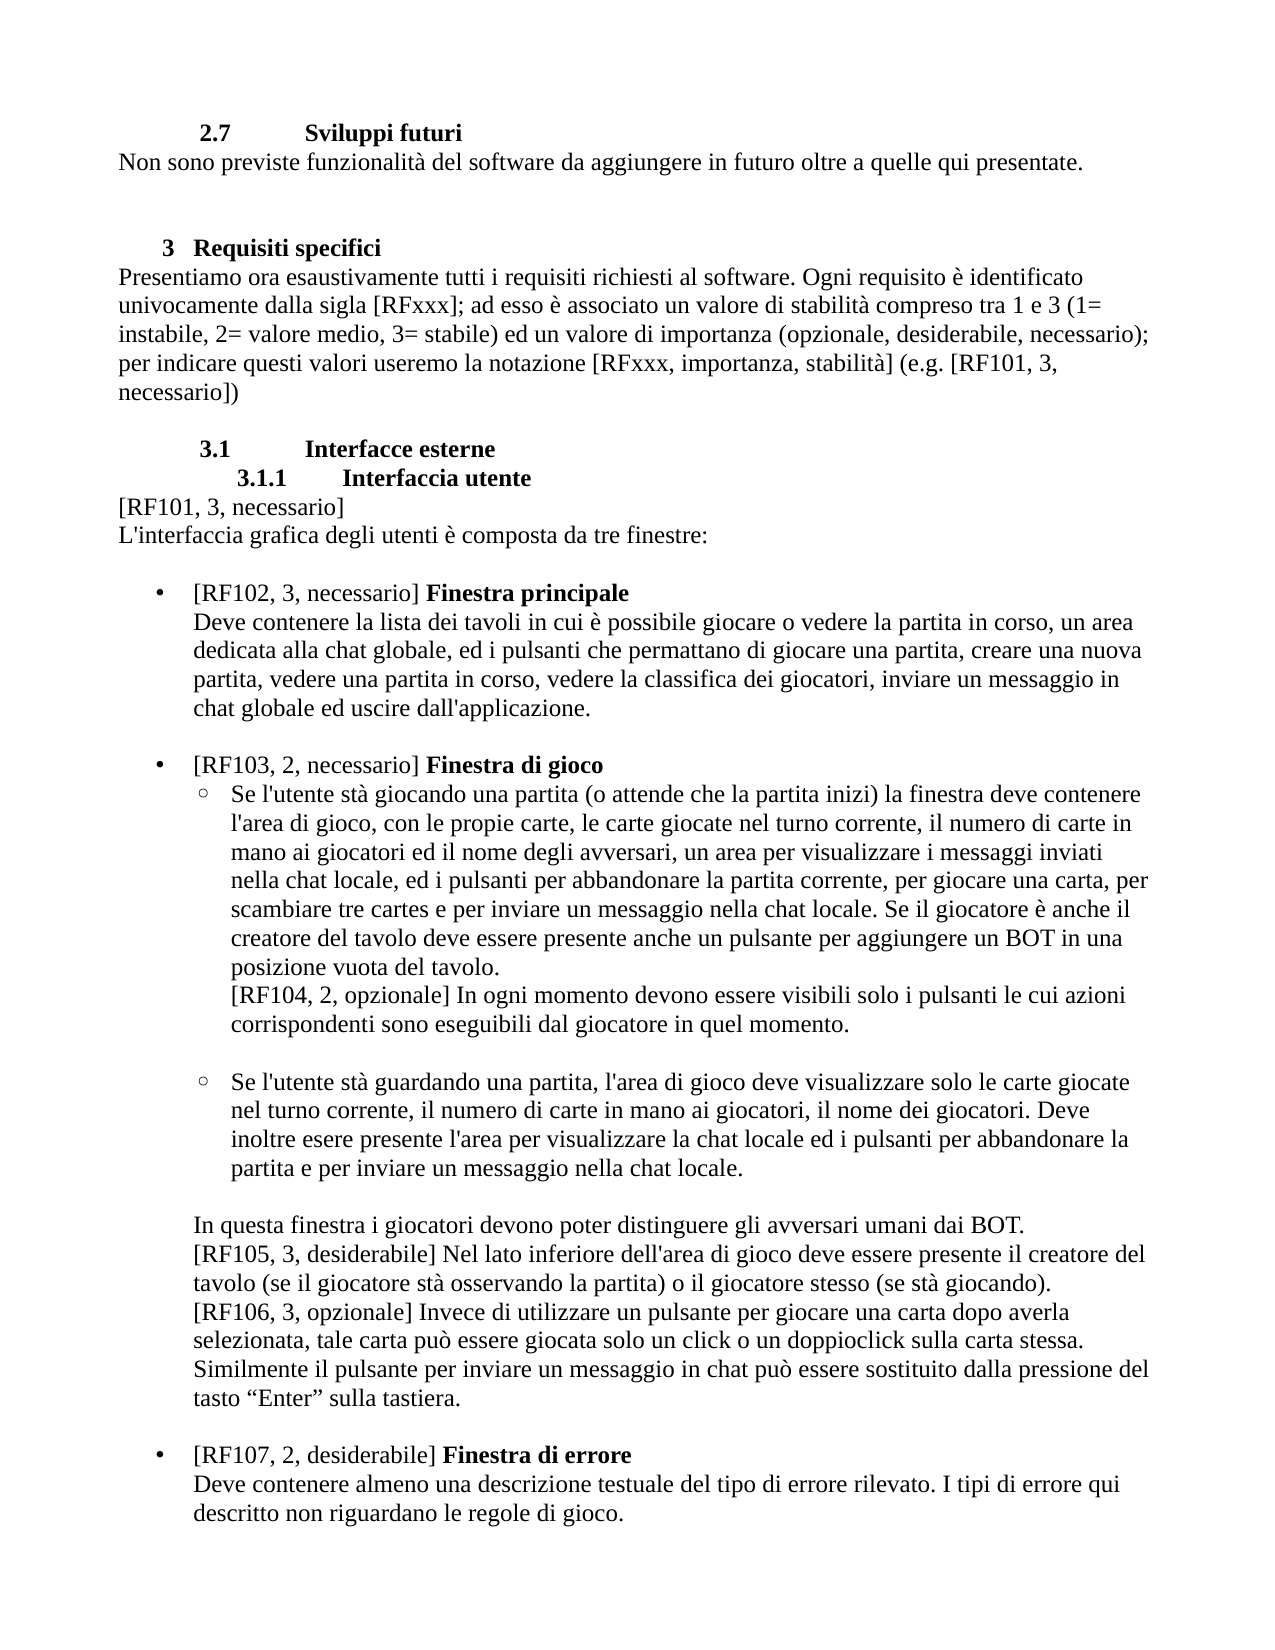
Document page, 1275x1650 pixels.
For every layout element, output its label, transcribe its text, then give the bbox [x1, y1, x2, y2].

text Non sono previste funzionalità del software da aggiungere in futuro oltre a quelle qui presentate. [118, 147, 1157, 176]
list [RF104, 2, opzionale] In ogni momento devono essere visibili solo i pulsanti le cui azioni corrispondenti sono eseguibili dal giocatore in quel momento. [193, 981, 1157, 1038]
list Interfacce esterne [193, 434, 1157, 463]
list Se l'utente stà giocando una partita (o attende che la partita inizi) la finestra deve contenere l'area di gioco, con le propie carte, le carte giocate nel turno corrente, il numero di carte in mano ai giocatori ed il nome degli avversari, un area per visualizzare i messaggi inviati nella chat locale, ed i pulsanti per abbandonare la partita corrente, per giocare una carta, per scambiare tre cartes e per inviare un messaggio nella chat locale. Se il giocatore è anche il creatore del tavolo deve essere presente anche un pulsante per aggiungere un BOT in una posizione vuota del tavolo. [193, 779, 1157, 981]
list [RF105, 3, desiderabile] Nel lato inferiore dell'area di gioco deve essere presente il creatore del tavolo (se il giocatore stà osservando la partita) o il giocatore stesso (se stà giocando). [156, 1239, 1157, 1297]
list Requisiti specifici [156, 233, 1157, 262]
list Deve contenere la lista dei tavoli in cui è possibile giocare o vedere la partita in corso, un area dedicata alla chat globale, ed i pulsanti che permattano di giocare una partita, creare una nuova partita, vedere una partita in corso, vedere la classifica dei giocatori, inviare un messaggio in chat globale ed uscire dall'applicazione. [156, 607, 1157, 722]
list [RF107, 2, desiderabile] Finestra di errore [156, 1441, 1157, 1469]
list Interfaccia utente [231, 463, 1157, 492]
list Deve contenere almeno una descrizione testuale del tipo di errore rilevato. I tipi di errore qui descritto non riguardano le regole di gioco. [156, 1469, 1157, 1527]
list [RF106, 3, opzionale] Invece di utilizzare un pulsante per giocare una carta dopo averla selezionata, tale carta può essere giocata solo un click o un doppioclick sulla carta stessa. Similmente il pulsante per inviare un messaggio in chat può essere sostituito dalla pressione del tasto “Enter” sulla tastiera. [156, 1297, 1157, 1412]
text L'interfaccia grafica degli utenti è composta da tre finestre: [118, 521, 1157, 549]
text [RF101, 3, necessario] [118, 492, 1157, 521]
list [RF102, 3, necessario] Finestra principale [156, 578, 1157, 607]
list [RF103, 2, necessario] Finestra di gioco [156, 751, 1157, 779]
list Sviluppi futuri [193, 118, 1157, 147]
text Presentiamo ora esaustivamente tutti i requisiti richiesti al software. Ogni requisito è identificato univocamente dalla sigla [RFxxx]; ad esso è associato un valore di stabilità compreso tra 1 e 3 (1= instabile, 2= valore medio, 3= stabile) ed un valore di importanza (opzionale, desiderabile, necessario); per indicare questi valori useremo la notazione [RFxxx, importanza, stabilità] (e.g. [RF101, 3, necessario]) [118, 262, 1157, 406]
list Se l'utente stà guardando una partita, l'area di gioco deve visualizzare solo le carte giocate nel turno corrente, il numero di carte in mano ai giocatori, il nome dei giocatori. Deve inoltre esere presente l'area per visualizzare la chat locale ed i pulsanti per abbandonare la partita e per inviare un messaggio nella chat locale. [193, 1067, 1157, 1182]
list In questa finestra i giocatori devono poter distinguere gli avversari umani dai BOT. [156, 1211, 1157, 1239]
